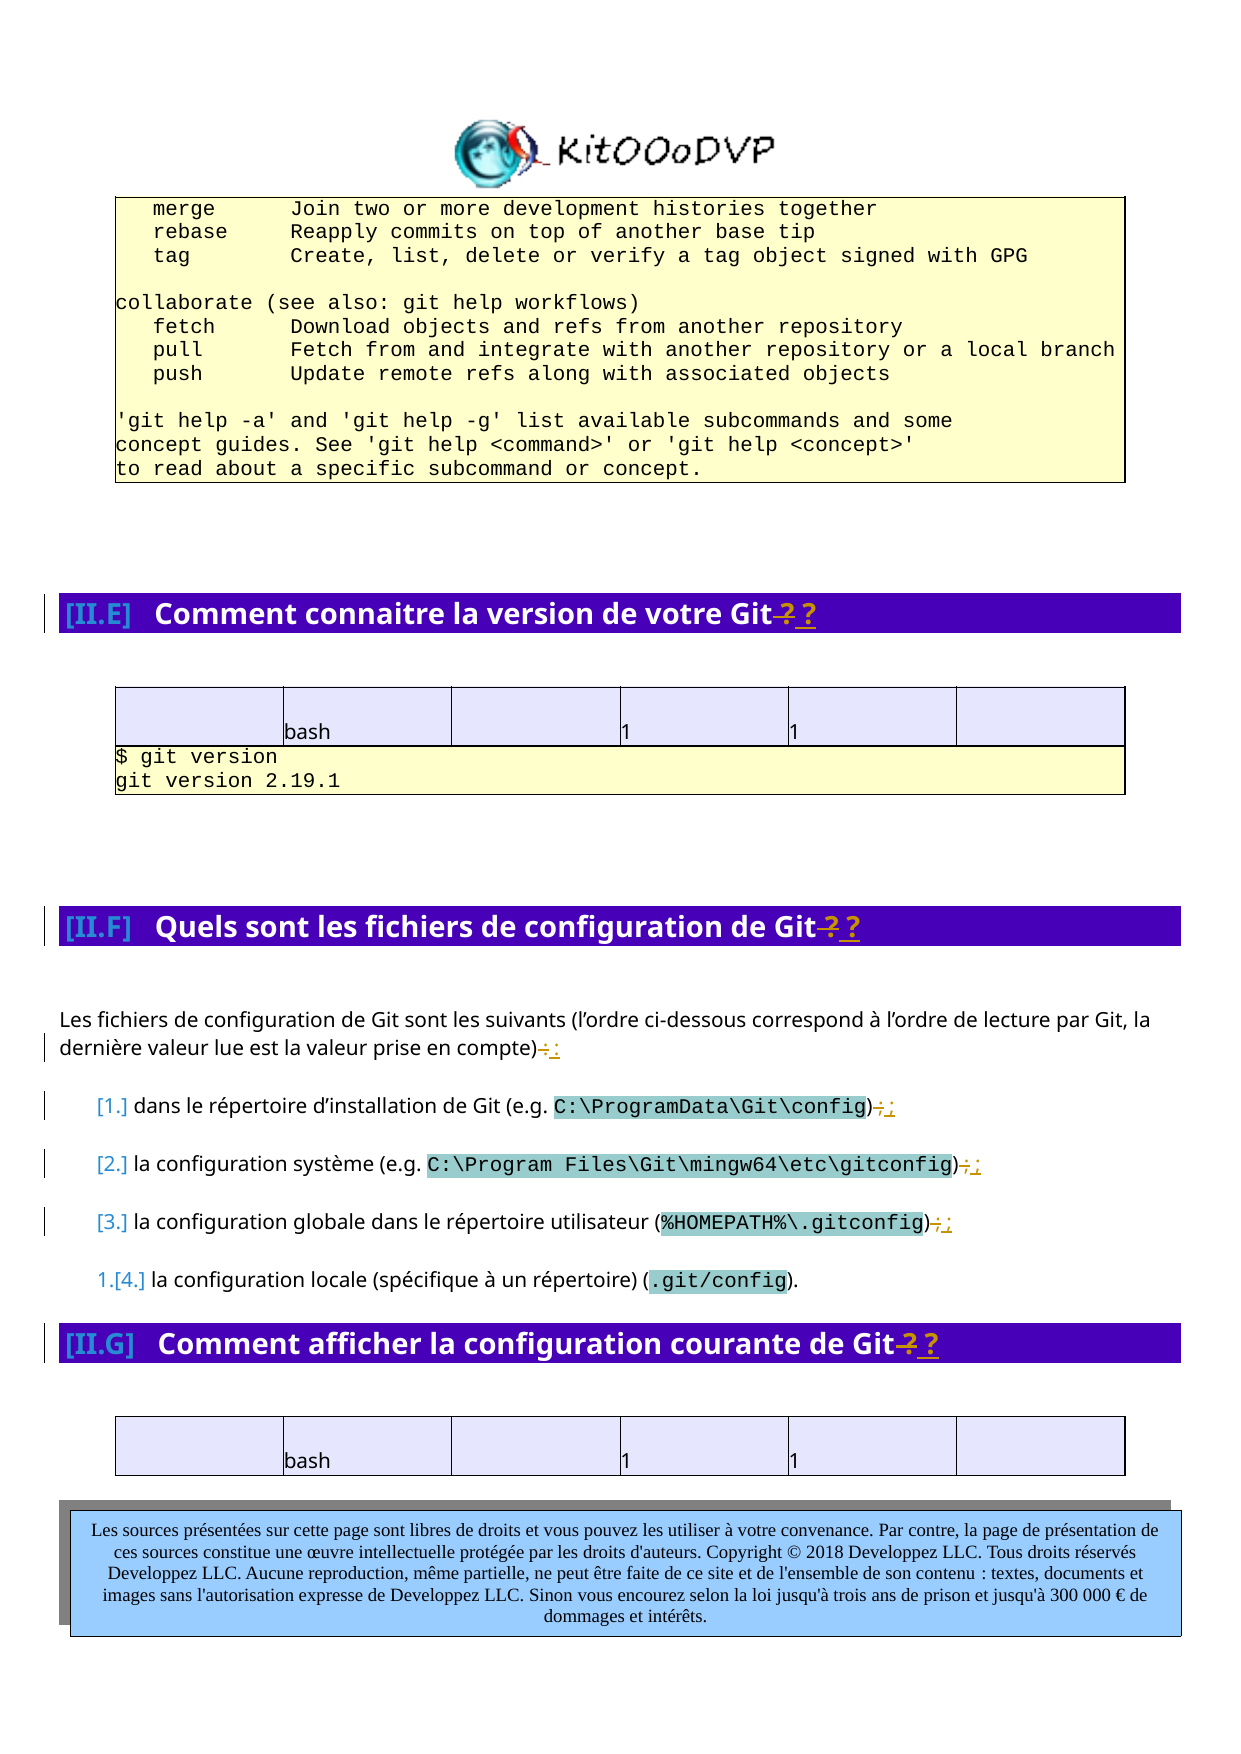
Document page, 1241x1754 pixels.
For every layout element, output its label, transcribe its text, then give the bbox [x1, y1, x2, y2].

subtitle Quels sont les fichiers de configuration de Git ? [59, 906, 1181, 946]
table_header [452, 1417, 620, 1475]
table_header [957, 688, 1124, 745]
table_header [116, 688, 283, 745]
table_header bash [284, 688, 451, 745]
table_header [116, 1417, 283, 1475]
subtitle Comment connaitre la version de votre Git ? [59, 593, 1181, 633]
subtitle Comment afficher la configuration courante de Git ? [59, 1323, 1181, 1363]
table_header 1 [789, 1417, 956, 1475]
list la configuration globale dans le répertoire utilisateur (%HOMEPATH%\.gitconfig) ; [97, 1207, 1181, 1236]
table_header 1 [789, 688, 956, 745]
list la configuration locale (spécifique à un répertoire) (.git/config). [97, 1265, 1181, 1294]
table_header 1 [621, 688, 788, 745]
list dans le répertoire d’installation de Git (e.g. C:\ProgramData\Git\config) ; [97, 1091, 1181, 1119]
table_header [957, 1417, 1124, 1475]
picture [453, 118, 781, 191]
table_header 1 [621, 1417, 788, 1475]
list la configuration système (e.g. C:\Program Files\Git\mingw64\etc\gitconfig) ; [97, 1149, 1181, 1178]
table_header [452, 688, 620, 745]
text Les fichiers de configuration de Git sont les suivants (l’ordre ci-dessous correspond à l’ordre de lecture par Git, la dernière valeur lue est la valeur prise en compte) : [59, 1005, 1181, 1062]
table_header bash [284, 1417, 451, 1475]
